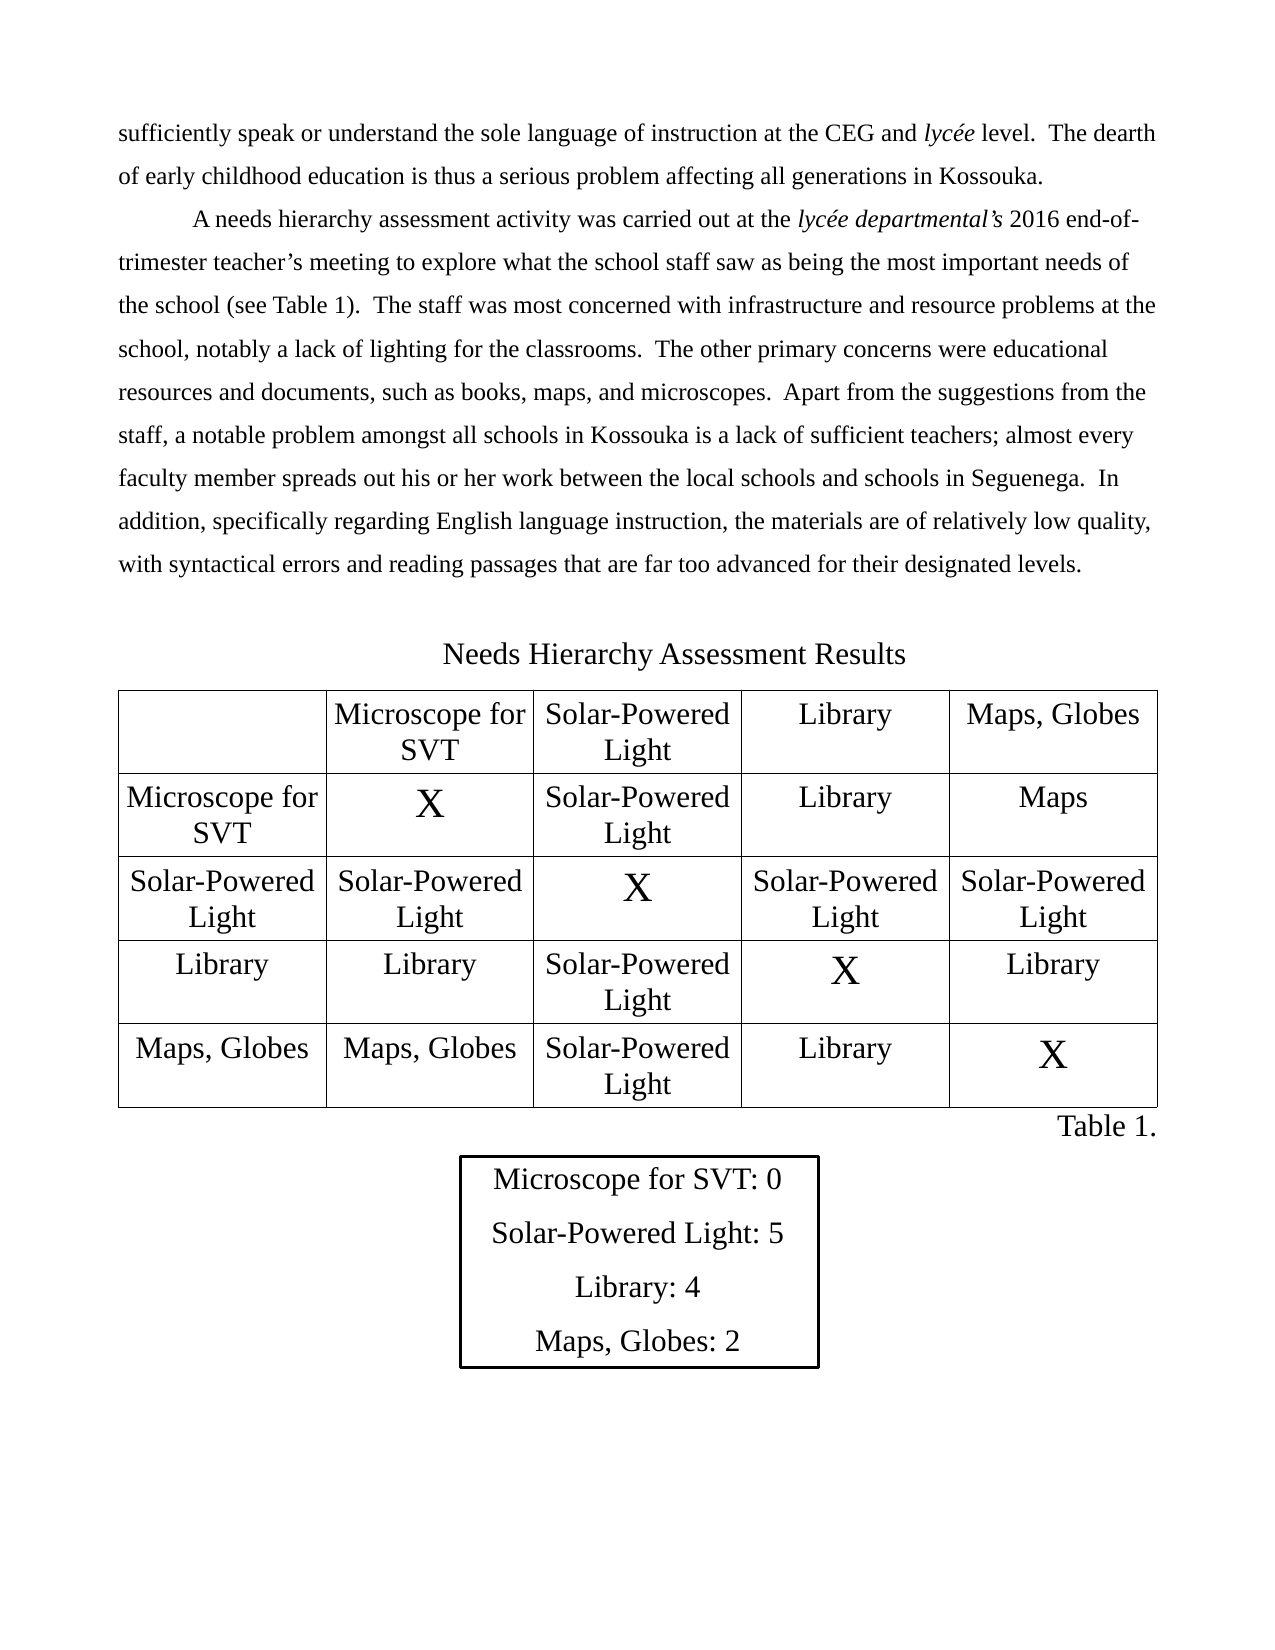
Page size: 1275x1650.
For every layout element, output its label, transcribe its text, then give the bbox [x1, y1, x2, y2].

table_cell Maps [950, 774, 1157, 856]
text [820, 1214, 1157, 1250]
table_cell Maps, Globes [327, 1024, 533, 1107]
text Needs Hierarchy Assessment Results [118, 636, 1157, 672]
text Maps, Globes: 2 [462, 1322, 817, 1358]
text sufficiently speak or understand the sole language of instruction at the CEG and lycée level. The dearth of early childhood education is thus a serious problem affecting all generations in Kossouka. [118, 118, 1157, 190]
table_cell X [327, 774, 533, 856]
table_cell Library [119, 941, 326, 1023]
table_cell Solar-Powered Light [534, 774, 741, 856]
table_cell Library [742, 1024, 949, 1107]
table_header [119, 691, 326, 773]
table_cell Solar-Powered Light [534, 1024, 741, 1107]
text A needs hierarchy assessment activity was carried out at the lycée departmental’s 2016 end-of-trimester teacher’s meeting to explore what the school staff saw as being the most important needs of the school (see Table 1). The staff was most concerned with infrastructure and resource problems at the school, notably a lack of lighting for the classrooms. The other primary concerns were educational resources and documents, such as books, maps, and microscopes. Apart from the suggestions from the staff, a notable problem amongst all schools in Kossouka is a lack of sufficient teachers; almost every faculty member spreads out his or her work between the local schools and schools in Seguenega. In addition, specifically regarding English language instruction, the materials are of relatively low quality, with syntactical errors and reading passages that are far too advanced for their designated levels. [118, 204, 1157, 578]
text [118, 1322, 459, 1358]
text [820, 1322, 1157, 1358]
table_cell Library [950, 941, 1157, 1023]
text [820, 1268, 1157, 1304]
text Solar-Powered Light: 5 [462, 1214, 817, 1250]
text [118, 1214, 459, 1250]
text [820, 1161, 1157, 1197]
table_cell Library [327, 941, 533, 1023]
table_cell Microscope for SVT [119, 774, 326, 856]
table_cell Solar-Powered Light [534, 941, 741, 1023]
text Table 1. [118, 1108, 1157, 1143]
table_cell Solar-Powered Light [950, 857, 1157, 940]
table_header Microscope for SVT [327, 691, 533, 773]
table_header Maps, Globes [950, 691, 1157, 773]
table_header Solar-Powered Light [534, 691, 741, 773]
table_cell X [950, 1024, 1157, 1107]
text [118, 1161, 459, 1197]
text Library: 4 [462, 1268, 817, 1304]
table_cell Solar-Powered Light [119, 857, 326, 940]
text [118, 1268, 459, 1304]
table_cell Solar-Powered Light [327, 857, 533, 940]
table_cell Library [742, 774, 949, 856]
table_header Library [742, 691, 949, 773]
table_cell Maps, Globes [119, 1024, 326, 1107]
text Microscope for SVT: 0 [462, 1161, 817, 1197]
table_cell X [742, 941, 949, 1023]
table_cell Solar-Powered Light [742, 857, 949, 940]
table_cell X [534, 857, 741, 940]
